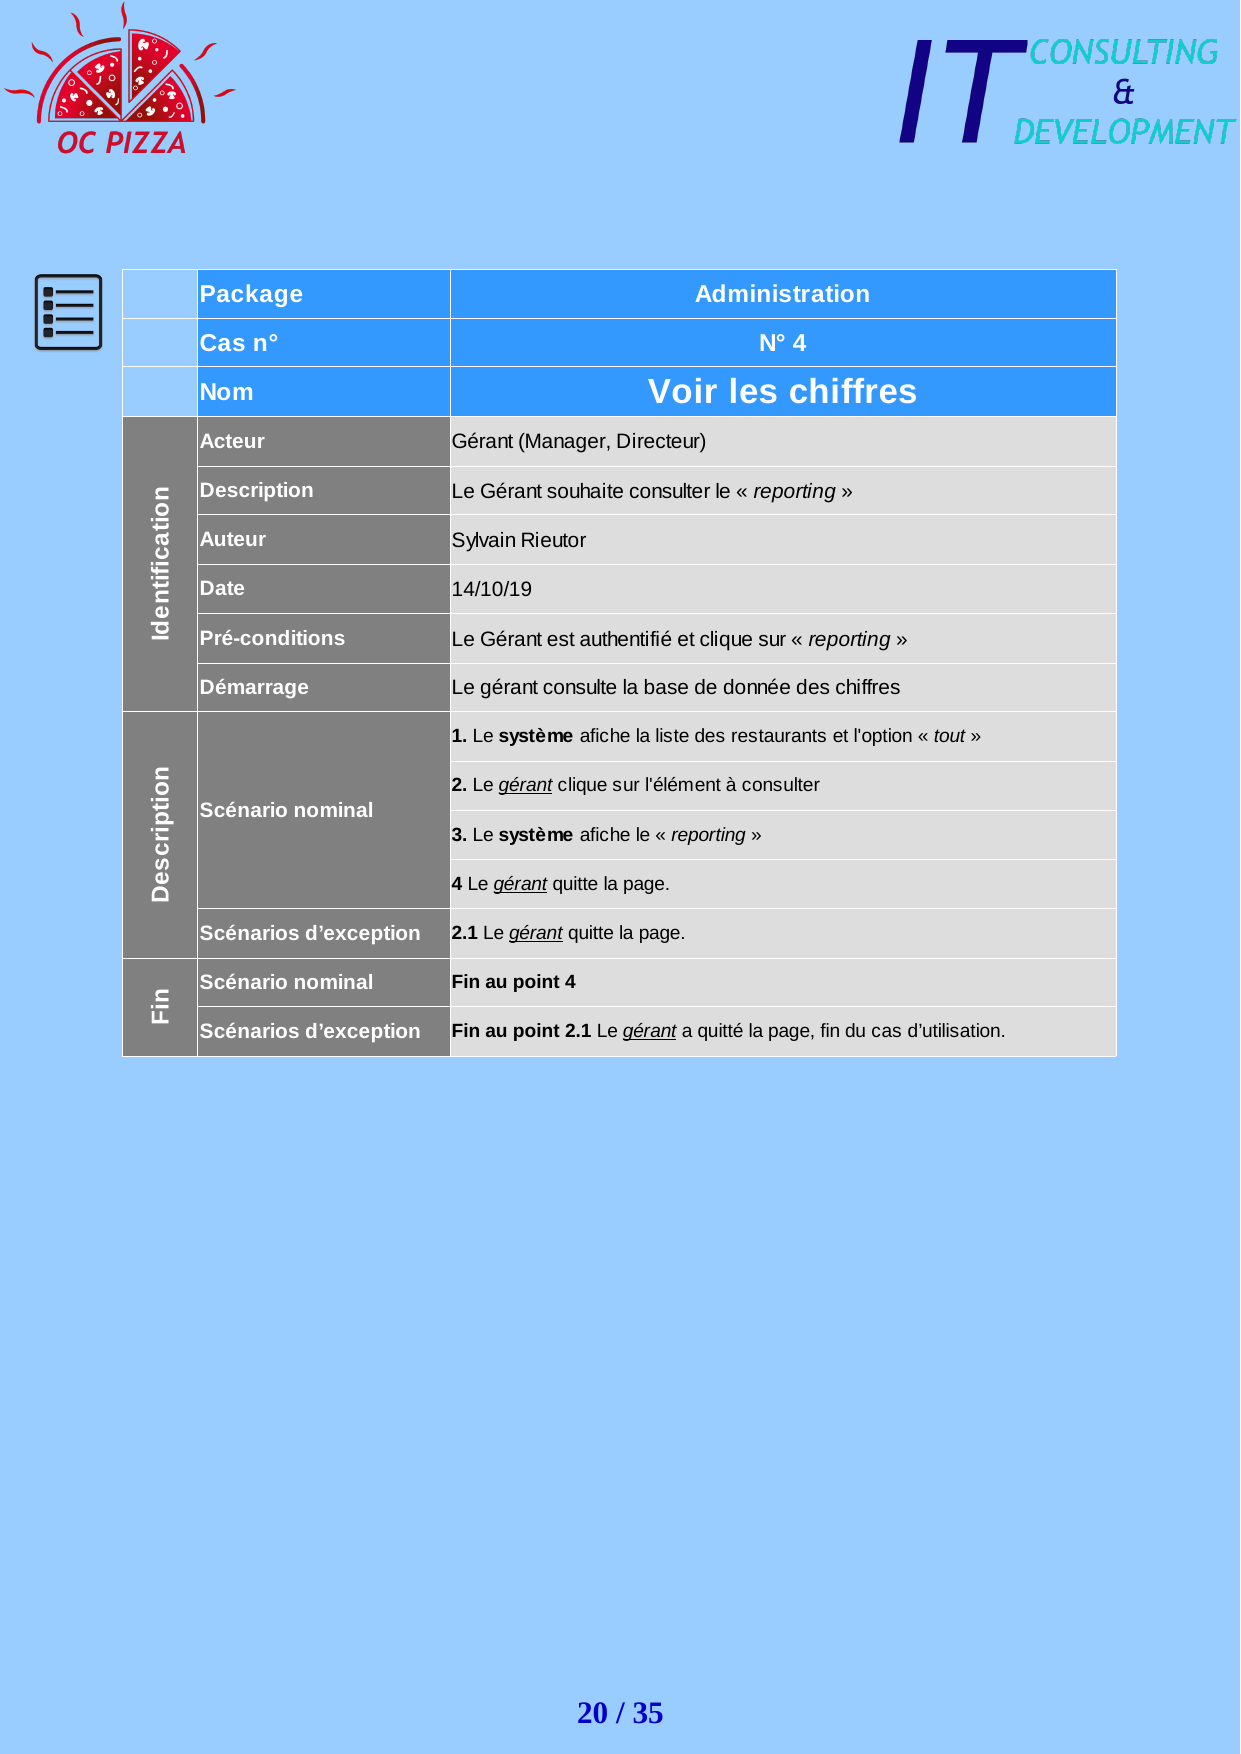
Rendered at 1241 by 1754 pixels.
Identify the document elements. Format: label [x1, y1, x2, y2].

picture [884, 21, 1240, 163]
picture [25, 270, 111, 355]
picture [0, 0, 237, 163]
